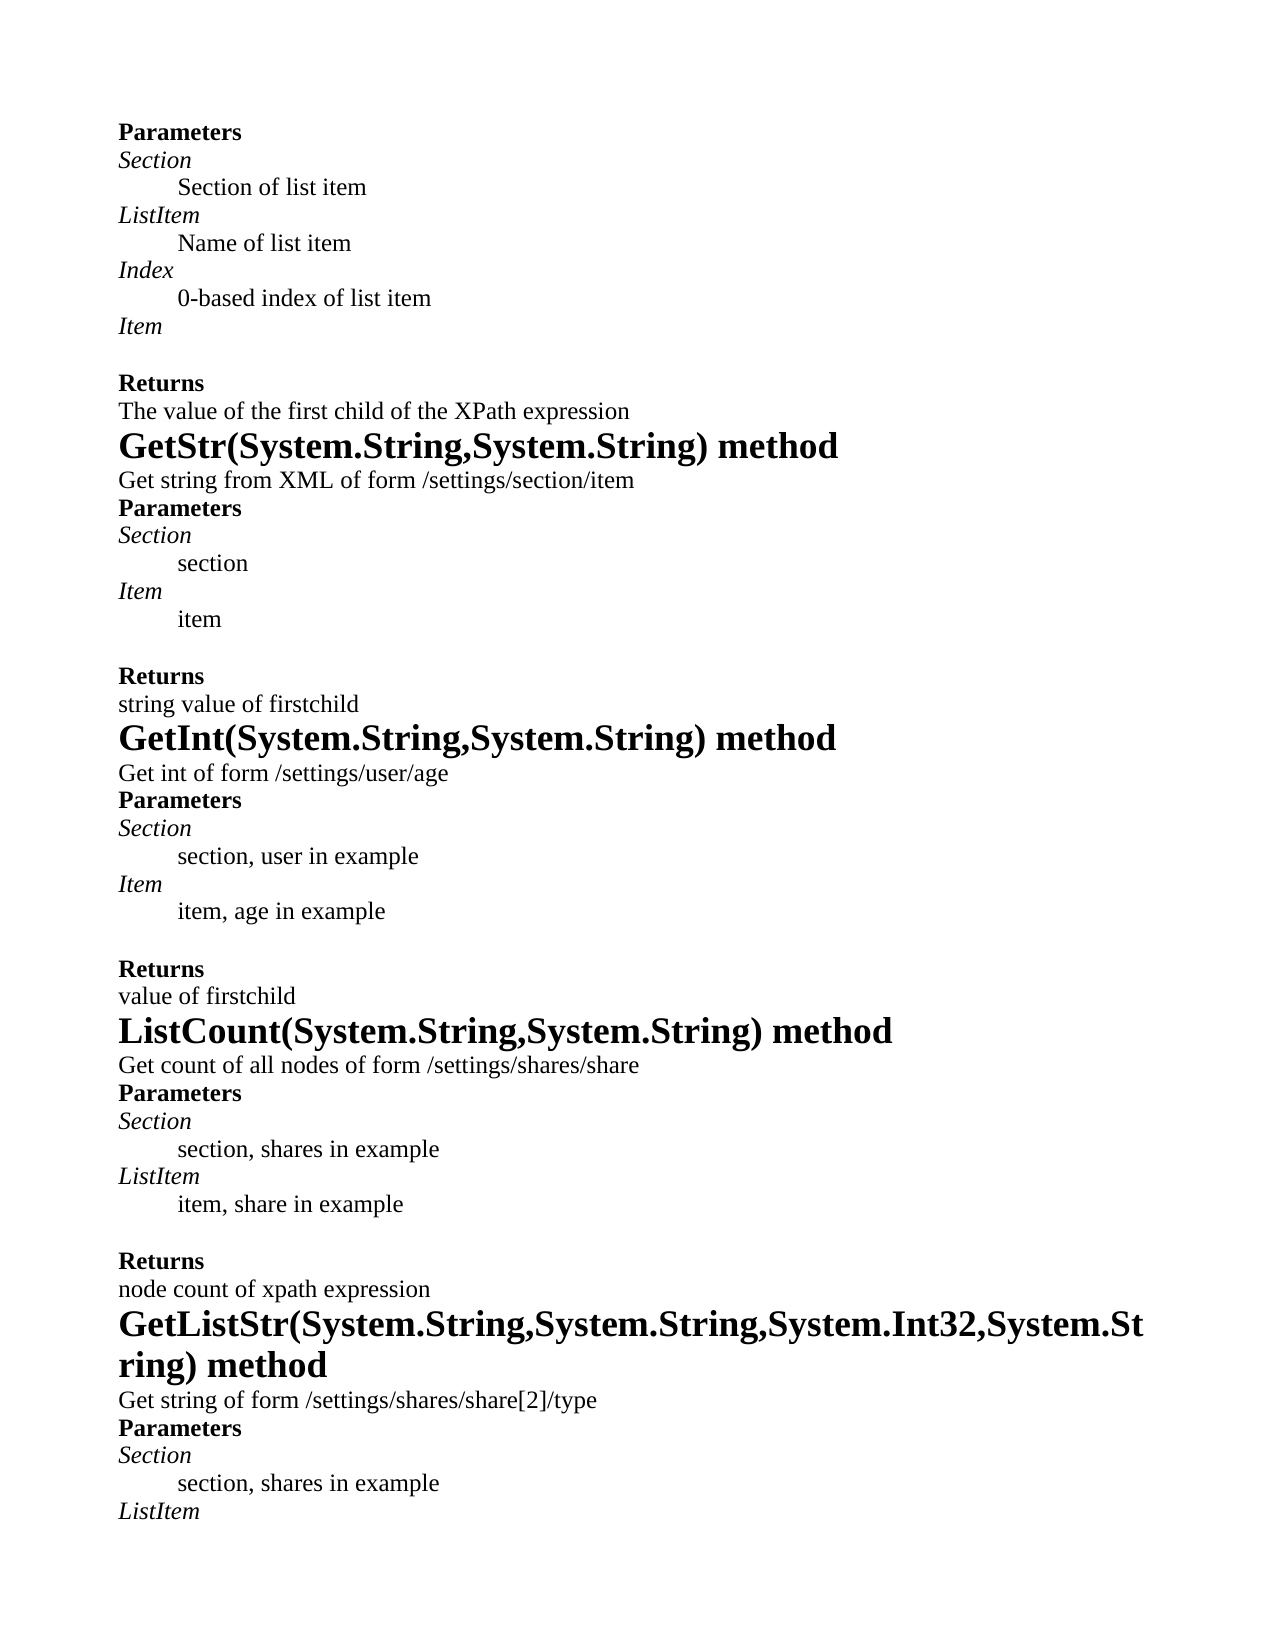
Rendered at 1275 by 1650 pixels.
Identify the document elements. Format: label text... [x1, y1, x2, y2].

subtitle Parameters [118, 1414, 1157, 1441]
subtitle Returns [118, 369, 1157, 397]
subtitle Section [118, 146, 1157, 173]
text node count of xpath expression [118, 1275, 1157, 1303]
subtitle Parameters [118, 494, 1157, 522]
list item, age in example [177, 897, 1157, 925]
subtitle GetListStr(System.String,System.String,System.Int32,System.String) method [118, 1303, 1157, 1386]
subtitle GetStr(System.String,System.String) method [118, 425, 1157, 466]
text The value of the first child of the XPath expression [118, 397, 1157, 425]
subtitle Parameters [118, 1079, 1157, 1107]
text string value of firstchild [118, 690, 1157, 717]
list item, share in example [177, 1190, 1157, 1218]
text Get count of all nodes of form /settings/shares/share [118, 1052, 1157, 1079]
subtitle Parameters [118, 118, 1157, 146]
list section, shares in example [177, 1469, 1157, 1497]
list Section of list item [177, 173, 1157, 201]
list Name of list item [177, 229, 1157, 257]
subtitle Section [118, 814, 1157, 842]
subtitle Index [118, 257, 1157, 284]
subtitle Returns [118, 1247, 1157, 1275]
text Get int of form /settings/user/age [118, 759, 1157, 787]
subtitle Returns [118, 662, 1157, 690]
subtitle Item [118, 312, 1157, 340]
text value of firstchild [118, 982, 1157, 1010]
subtitle ListItem [118, 201, 1157, 229]
list section [177, 549, 1157, 577]
subtitle Item [118, 577, 1157, 605]
text Get string from XML of form /settings/section/item [118, 466, 1157, 494]
subtitle Item [118, 870, 1157, 897]
list section, shares in example [177, 1135, 1157, 1162]
subtitle Section [118, 522, 1157, 549]
list 0-based index of list item [177, 284, 1157, 312]
subtitle Parameters [118, 787, 1157, 814]
subtitle Section [118, 1107, 1157, 1135]
list section, user in example [177, 842, 1157, 870]
text Get string of form /settings/shares/share[2]/type [118, 1386, 1157, 1414]
subtitle ListItem [118, 1162, 1157, 1190]
list item [177, 605, 1157, 632]
subtitle Returns [118, 955, 1157, 982]
subtitle Section [118, 1441, 1157, 1469]
subtitle GetInt(System.String,System.String) method [118, 717, 1157, 759]
subtitle ListCount(System.String,System.String) method [118, 1010, 1157, 1052]
subtitle ListItem [118, 1497, 1157, 1524]
